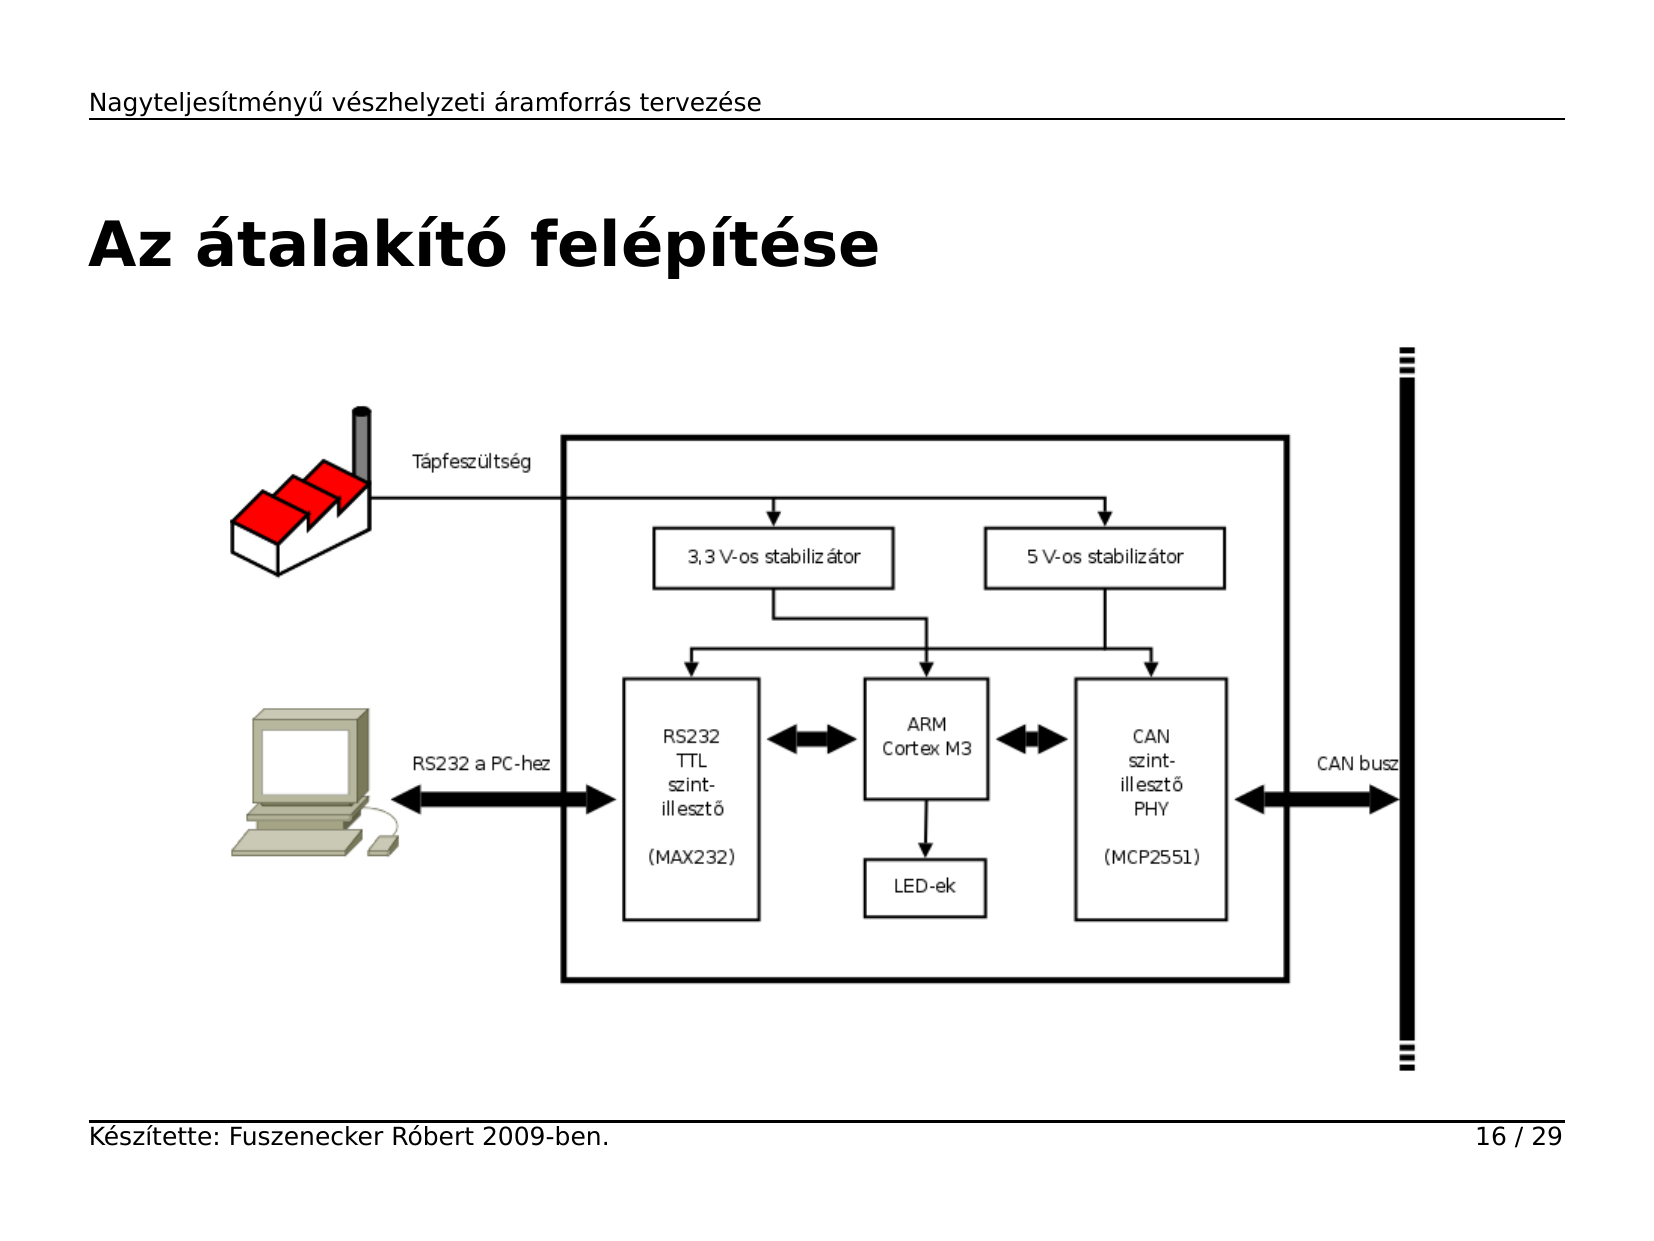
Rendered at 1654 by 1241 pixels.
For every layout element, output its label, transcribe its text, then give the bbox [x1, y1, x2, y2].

picture [230, 340, 1424, 1080]
subtitle Az átalakító felépítése [88, 208, 1565, 281]
